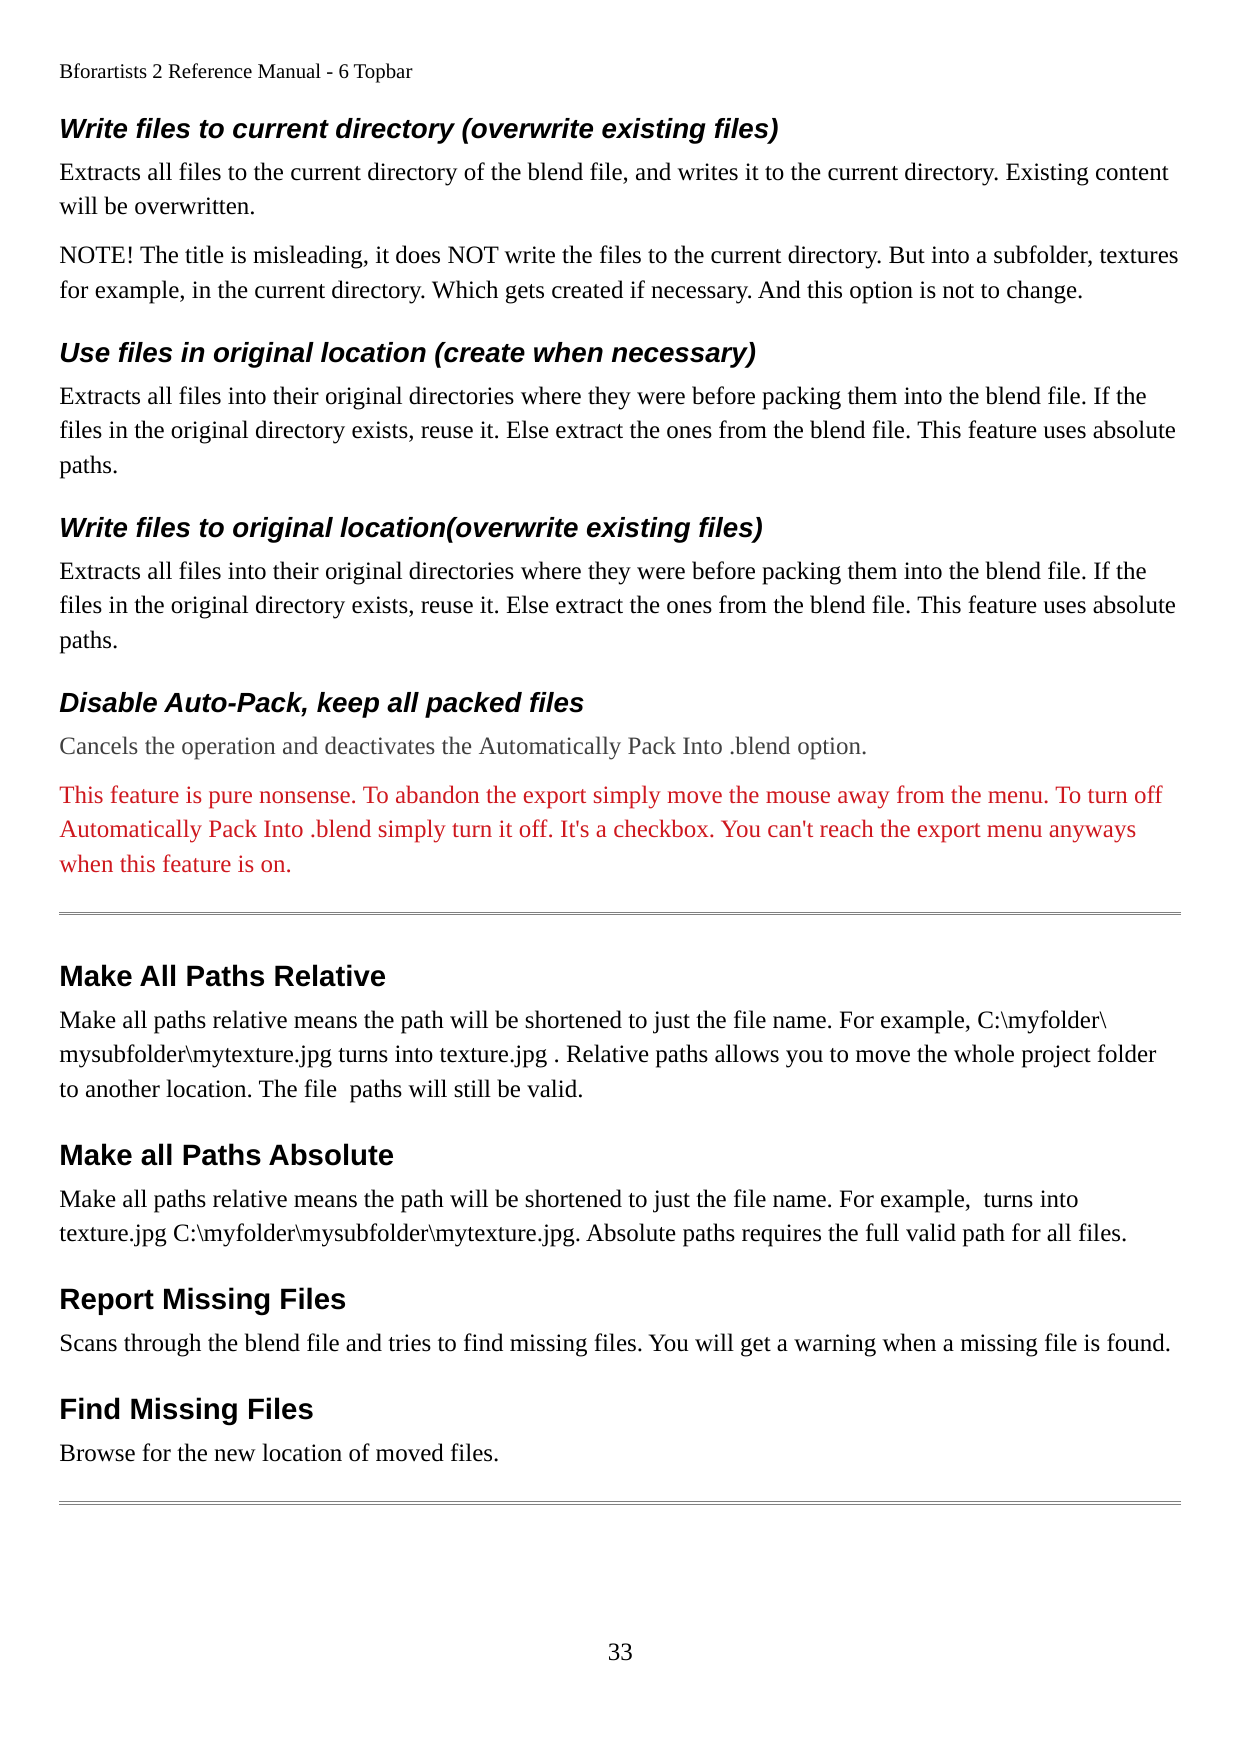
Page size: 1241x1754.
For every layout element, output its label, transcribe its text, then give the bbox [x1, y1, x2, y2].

text Extracts all files into their original directories where they were before packing them into the blend file. If the files in the original directory exists, reuse it. Else extract the ones from the blend file. This feature uses absolute paths. [59, 381, 1181, 479]
subtitle Write files to original location(overwrite existing files) [59, 511, 1181, 543]
text This feature is pure nonsense. To abandon the export simply move the mouse away from the menu. To turn off Automatically Pack Into .blend simply turn it off. It's a checkbox. You can't reach the export menu anyways when this feature is on. [59, 780, 1181, 877]
subtitle Disable Auto-Pack, keep all packed files [59, 686, 1181, 718]
text Make all paths relative means the path will be shortened to just the file name. For example, turns into texture.jpg C:\myfolder\mysubfolder\mytexture.jpg. Absolute paths requires the full valid path for all files. [59, 1184, 1181, 1247]
subtitle Find Missing Files [59, 1392, 1181, 1425]
text Extracts all files to the current directory of the blend file, and writes it to the current directory. Existing content will be overwritten. [59, 157, 1181, 220]
subtitle Write files to current directory (overwrite existing files) [59, 113, 1181, 144]
subtitle Make All Paths Relative [59, 958, 1181, 992]
subtitle Use files in original location (create when necessary) [59, 337, 1181, 368]
text Scans through the blend file and tries to find missing files. You will get a warning when a missing file is found. [59, 1328, 1181, 1357]
text Make all paths relative means the path will be shortened to just the file name. For example, C:\myfolder\mysubfolder\mytexture.jpg turns into texture.jpg . Relative paths allows you to move the whole project folder to another location. The file paths will still be valid. [59, 1005, 1181, 1102]
subtitle Report Missing Files [59, 1282, 1181, 1316]
text Extracts all files into their original directories where they were before packing them into the blend file. If the files in the original directory exists, reuse it. Else extract the ones from the blend file. This feature uses absolute paths. [59, 556, 1181, 653]
text NOTE! The title is misleading, it does NOT write the files to the current directory. But into a subfolder, textures for example, in the current directory. Which gets created if necessary. And this option is not to change. [59, 241, 1181, 304]
text Cancels the operation and deactivates the Automatically Pack Into .blend option. [59, 731, 1181, 759]
text Browse for the new location of moved files. [59, 1438, 1181, 1467]
subtitle Make all Paths Absolute [59, 1137, 1181, 1171]
